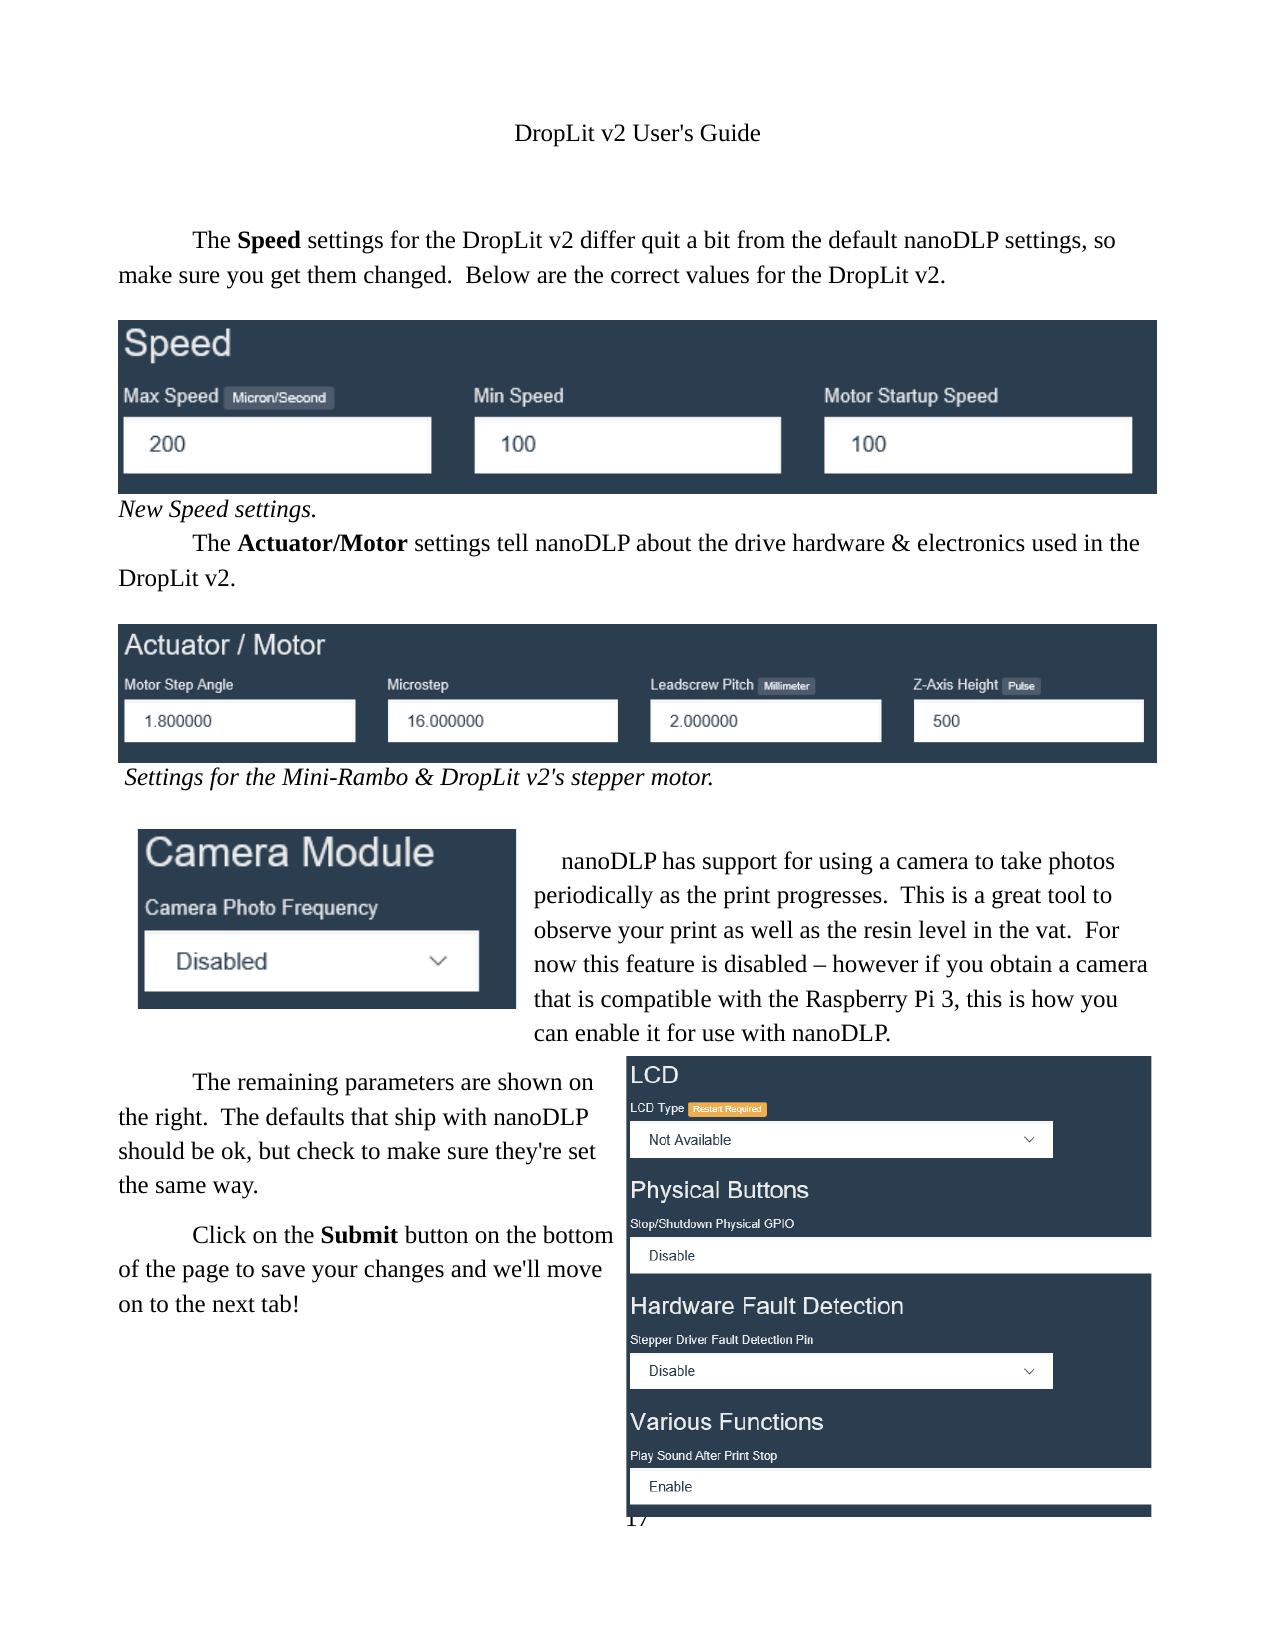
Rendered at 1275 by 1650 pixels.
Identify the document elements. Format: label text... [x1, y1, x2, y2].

text Settings for the Mini-Rambo & DropLit v2's stepper motor. [118, 763, 1157, 791]
text [118, 308, 1157, 320]
picture [626, 1056, 1152, 1517]
picture [137, 829, 517, 1009]
text nanoDLP has support for using a camera to take photos periodically as the print progresses. This is a great tool to observe your print as well as the resin level in the vat. For now this feature is disabled – however if you obtain a camera that is compatible with the Raspberry Pi 3, this is how you can enable it for use with nanoDLP. [118, 846, 1157, 1047]
text Click on the Submit button on the bottom of the page to save your changes and we'll move on to the next tab! [118, 1220, 626, 1317]
picture [118, 320, 1157, 494]
text The remaining parameters are shown on the right. The defaults that ship with nanoDLP should be ok, but check to make sure they're set the same way. [118, 1067, 626, 1199]
text The Speed settings for the DropLit v2 differ quit a bit from the default nanoDLP settings, so make sure you get them changed. Below are the correct values for the DropLit v2. [118, 225, 1157, 289]
text New Speed settings. [118, 494, 1157, 523]
text The Actuator/Motor settings tell nanoDLP about the drive hardware & electronics used in the DropLit v2. [118, 523, 1157, 592]
picture [118, 624, 1157, 763]
